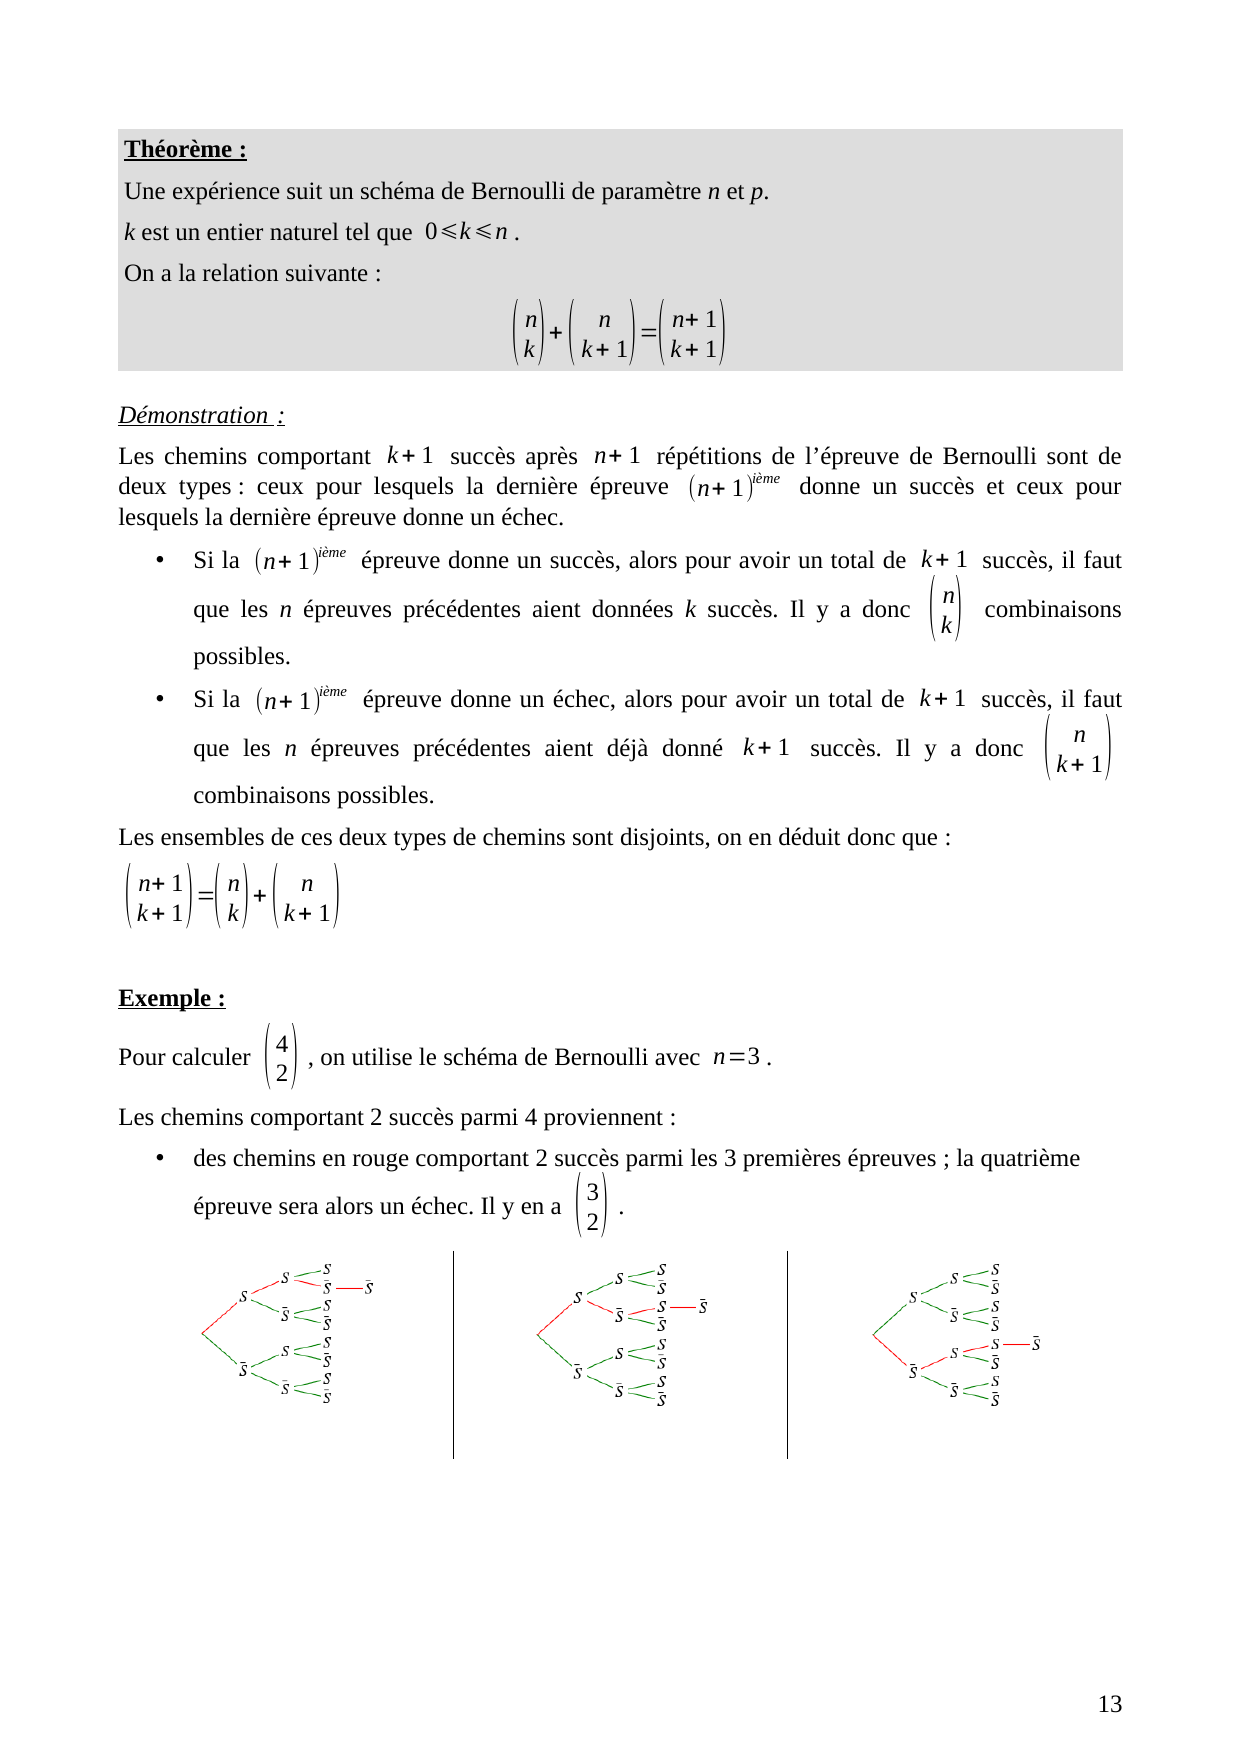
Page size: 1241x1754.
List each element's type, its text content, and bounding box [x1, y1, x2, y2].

text Exemple : [118, 983, 1122, 1011]
list des chemins en rouge comportant 2 succès parmi les 3 premières épreuves ; la quatrième épreuve sera alors un échec. Il y en a . [156, 1143, 1122, 1238]
text Les ensembles de ces deux types de chemins sont disjoints, on en déduit donc que : [118, 822, 1122, 851]
table_header [454, 1413, 787, 1459]
picture [520, 1256, 720, 1413]
table_header [454, 1251, 787, 1412]
table_header Théorème : Une expérience suit un schéma de Bernoulli de paramètre n et p. k est un entier naturel tel que . On a la relation suivante : [118, 129, 1123, 371]
list Si la épreuve donne un succès, alors pour avoir un total de succès, il faut que les n épreuves précédentes aient données k succès. Il y a donc combinaisons possibles. [156, 543, 1122, 670]
text Pour calculer , on utilise le schéma de Bernoulli avec . [118, 1024, 1122, 1090]
table_header [788, 1251, 1122, 1412]
table_header [118, 1251, 453, 1459]
list Si la épreuve donne un échec, alors pour avoir un total de succès, il faut que les n épreuves précédentes aient déjà donné succès. Il y a donc combinaisons possibles. [156, 682, 1122, 809]
table_header [788, 1413, 1122, 1459]
text Les chemins comportant 2 succès parmi 4 proviennent : [118, 1102, 1122, 1131]
text Les chemins comportant succès après répétitions de l’épreuve de Bernoulli sont de deux types : ceux pour lesquels la dernière épreuve donne un succès et ceux pour lesquels la dernière épreuve donne un échec. [118, 441, 1122, 531]
text Démonstration : [118, 400, 1122, 428]
picture [185, 1256, 386, 1410]
picture [856, 1256, 1053, 1413]
